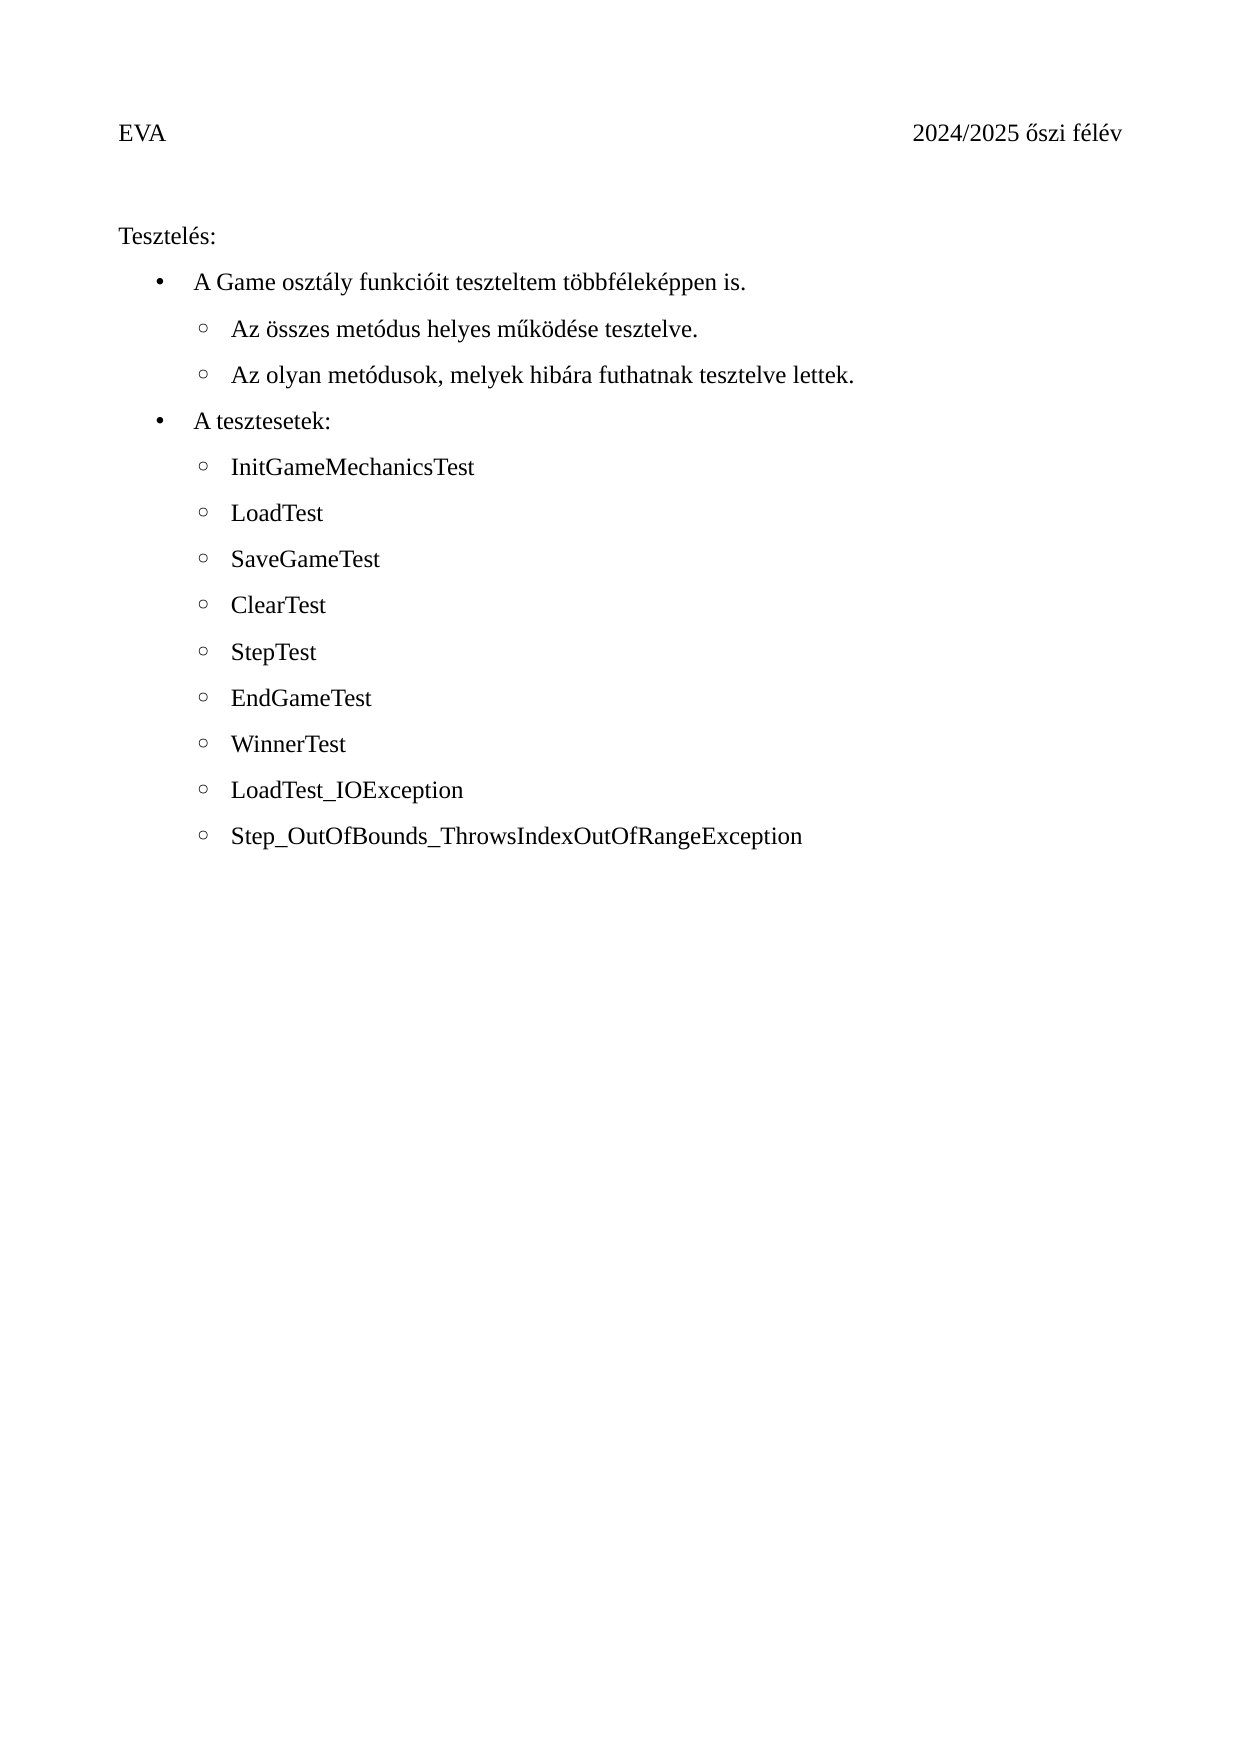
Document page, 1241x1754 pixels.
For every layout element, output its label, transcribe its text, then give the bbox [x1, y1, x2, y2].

list Step_OutOfBounds_ThrowsIndexOutOfRangeException [193, 821, 1122, 850]
list SaveGameTest [193, 544, 1122, 573]
list Az olyan metódusok, melyek hibára futhatnak tesztelve lettek. [193, 360, 1122, 388]
list LoadTest [193, 498, 1122, 527]
list InitGameMechanicsTest [193, 452, 1122, 481]
list Az összes metódus helyes működése tesztelve. [193, 314, 1122, 342]
list A Game osztály funkcióit teszteltem többféleképpen is. [156, 267, 1122, 296]
text Tesztelés: [118, 221, 1122, 250]
list A tesztesetek: [156, 406, 1122, 435]
list ClearTest [193, 591, 1122, 619]
list LoadTest_IOException [193, 775, 1122, 804]
list StepTest [193, 637, 1122, 665]
list WinnerTest [193, 729, 1122, 758]
list EndGameTest [193, 683, 1122, 712]
